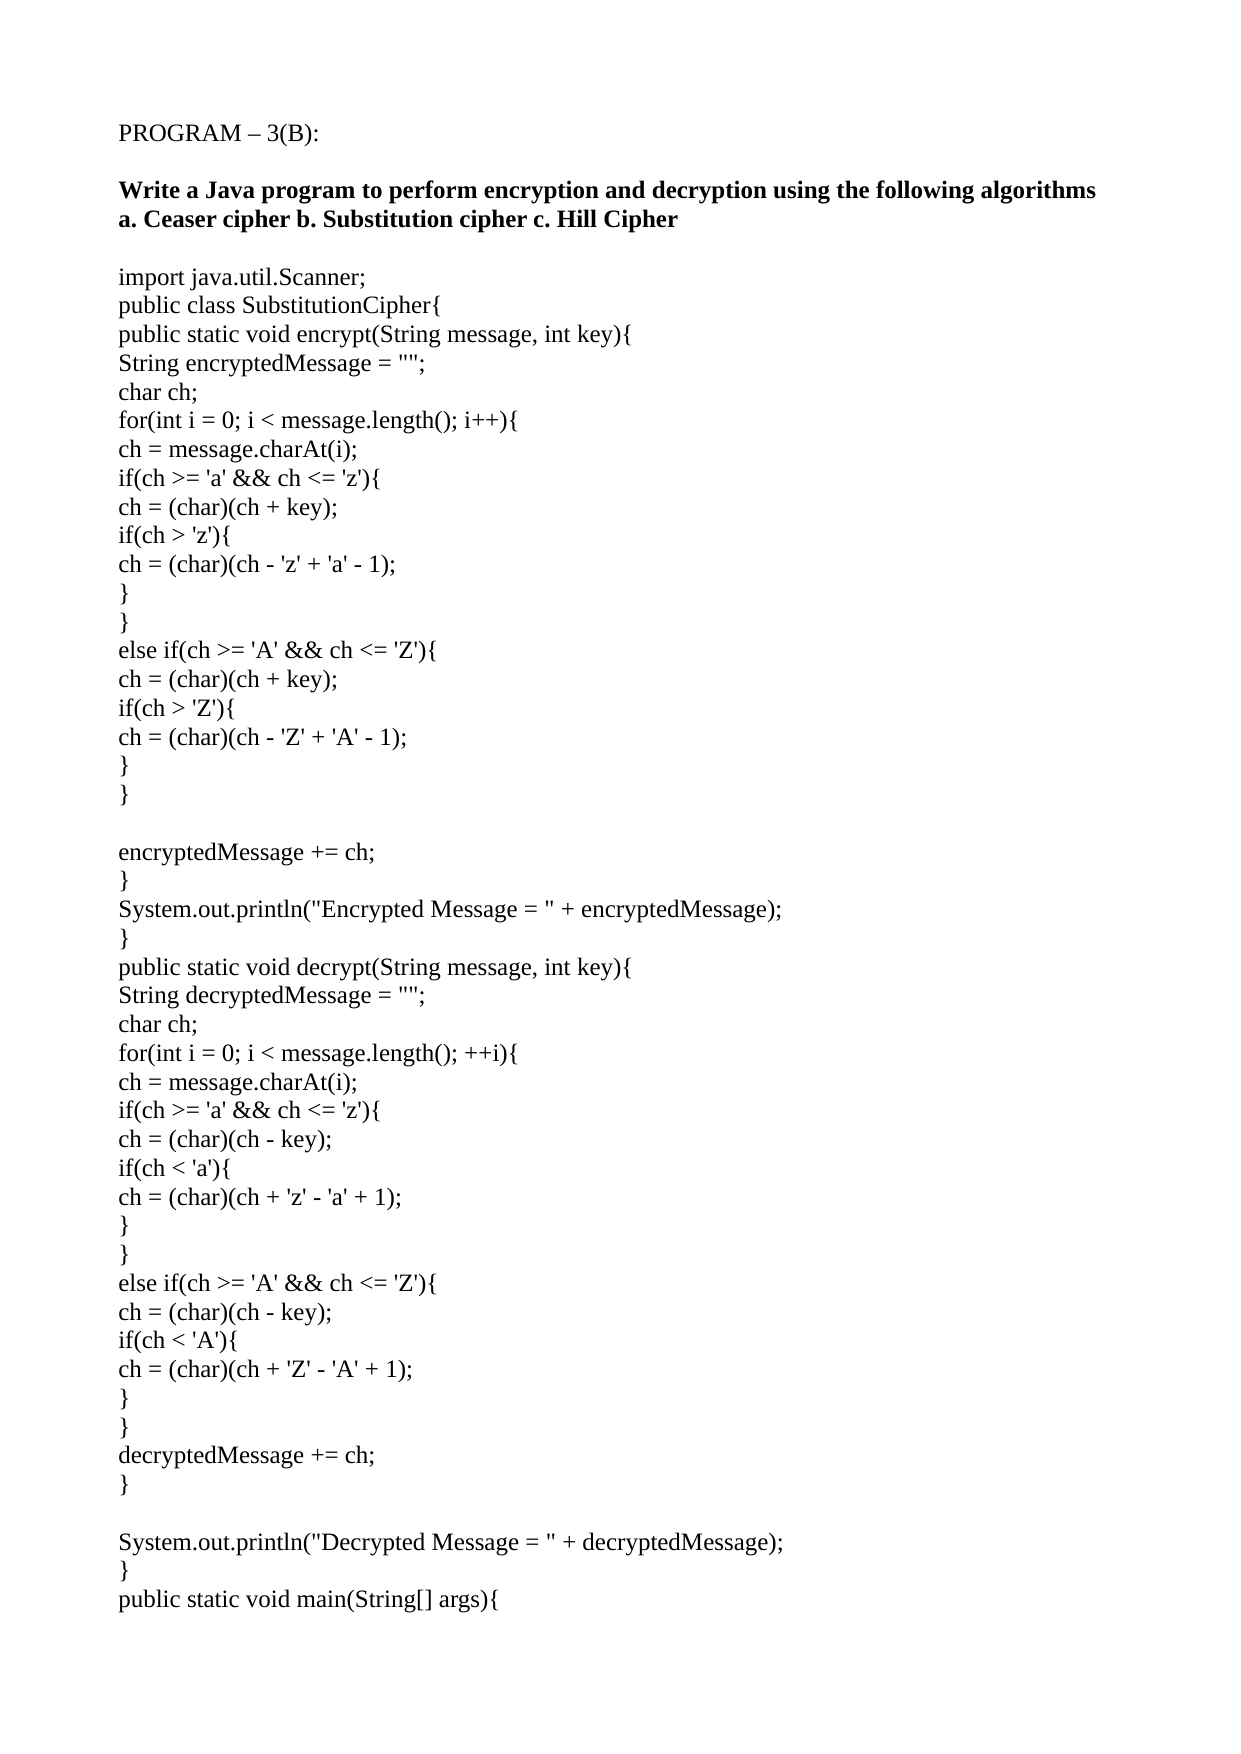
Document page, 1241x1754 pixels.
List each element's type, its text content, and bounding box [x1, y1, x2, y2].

text ch = (char)(ch - key); [118, 1124, 1122, 1153]
text } [118, 1239, 1122, 1268]
text if(ch < 'A'){ [118, 1326, 1122, 1354]
text for(int i = 0; i < message.length(); ++i){ [118, 1038, 1122, 1067]
text encryptedMessage += ch; [118, 837, 1122, 866]
text } [118, 923, 1122, 952]
text import java.util.Scanner; [118, 262, 1122, 291]
text ch = (char)(ch + key); [118, 664, 1122, 693]
text if(ch >= 'a' && ch <= 'z'){ [118, 463, 1122, 492]
text ch = message.charAt(i); [118, 434, 1122, 463]
text for(int i = 0; i < message.length(); i++){ [118, 406, 1122, 434]
text } [118, 866, 1122, 894]
text if(ch > 'Z'){ [118, 693, 1122, 722]
text public static void main(String[] args){ [118, 1584, 1122, 1613]
text public static void encrypt(String message, int key){ [118, 319, 1122, 348]
text } [118, 751, 1122, 779]
text } [118, 779, 1122, 808]
text char ch; [118, 377, 1122, 406]
text } [118, 1412, 1122, 1441]
text String decryptedMessage = ""; [118, 981, 1122, 1009]
text } [118, 1556, 1122, 1584]
text a. Ceaser cipher b. Substitution cipher c. Hill Cipher [118, 204, 1122, 233]
text else if(ch >= 'A' && ch <= 'Z'){ [118, 636, 1122, 664]
text } [118, 578, 1122, 607]
text decryptedMessage += ch; [118, 1441, 1122, 1469]
text else if(ch >= 'A' && ch <= 'Z'){ [118, 1268, 1122, 1297]
text PROGRAM – 3(B): [118, 118, 1122, 147]
text public static void decrypt(String message, int key){ [118, 952, 1122, 981]
text } [118, 607, 1122, 636]
text String encryptedMessage = ""; [118, 348, 1122, 377]
text System.out.println("Encrypted Message = " + encryptedMessage); [118, 894, 1122, 923]
text ch = (char)(ch + 'z' - 'a' + 1); [118, 1182, 1122, 1211]
text ch = (char)(ch + key); [118, 492, 1122, 521]
text ch = message.charAt(i); [118, 1067, 1122, 1096]
text ch = (char)(ch - key); [118, 1297, 1122, 1326]
text } [118, 1211, 1122, 1239]
text System.out.println("Decrypted Message = " + decryptedMessage); [118, 1527, 1122, 1556]
text ch = (char)(ch - 'Z' + 'A' - 1); [118, 722, 1122, 751]
text if(ch < 'a'){ [118, 1153, 1122, 1182]
text } [118, 1383, 1122, 1412]
text ch = (char)(ch + 'Z' - 'A' + 1); [118, 1354, 1122, 1383]
text char ch; [118, 1009, 1122, 1038]
text if(ch > 'z'){ [118, 521, 1122, 549]
text if(ch >= 'a' && ch <= 'z'){ [118, 1096, 1122, 1124]
text public class SubstitutionCipher{ [118, 291, 1122, 319]
text Write a Java program to perform encryption and decryption using the following algorithms [118, 176, 1122, 204]
text ch = (char)(ch - 'z' + 'a' - 1); [118, 549, 1122, 578]
text } [118, 1469, 1122, 1498]
